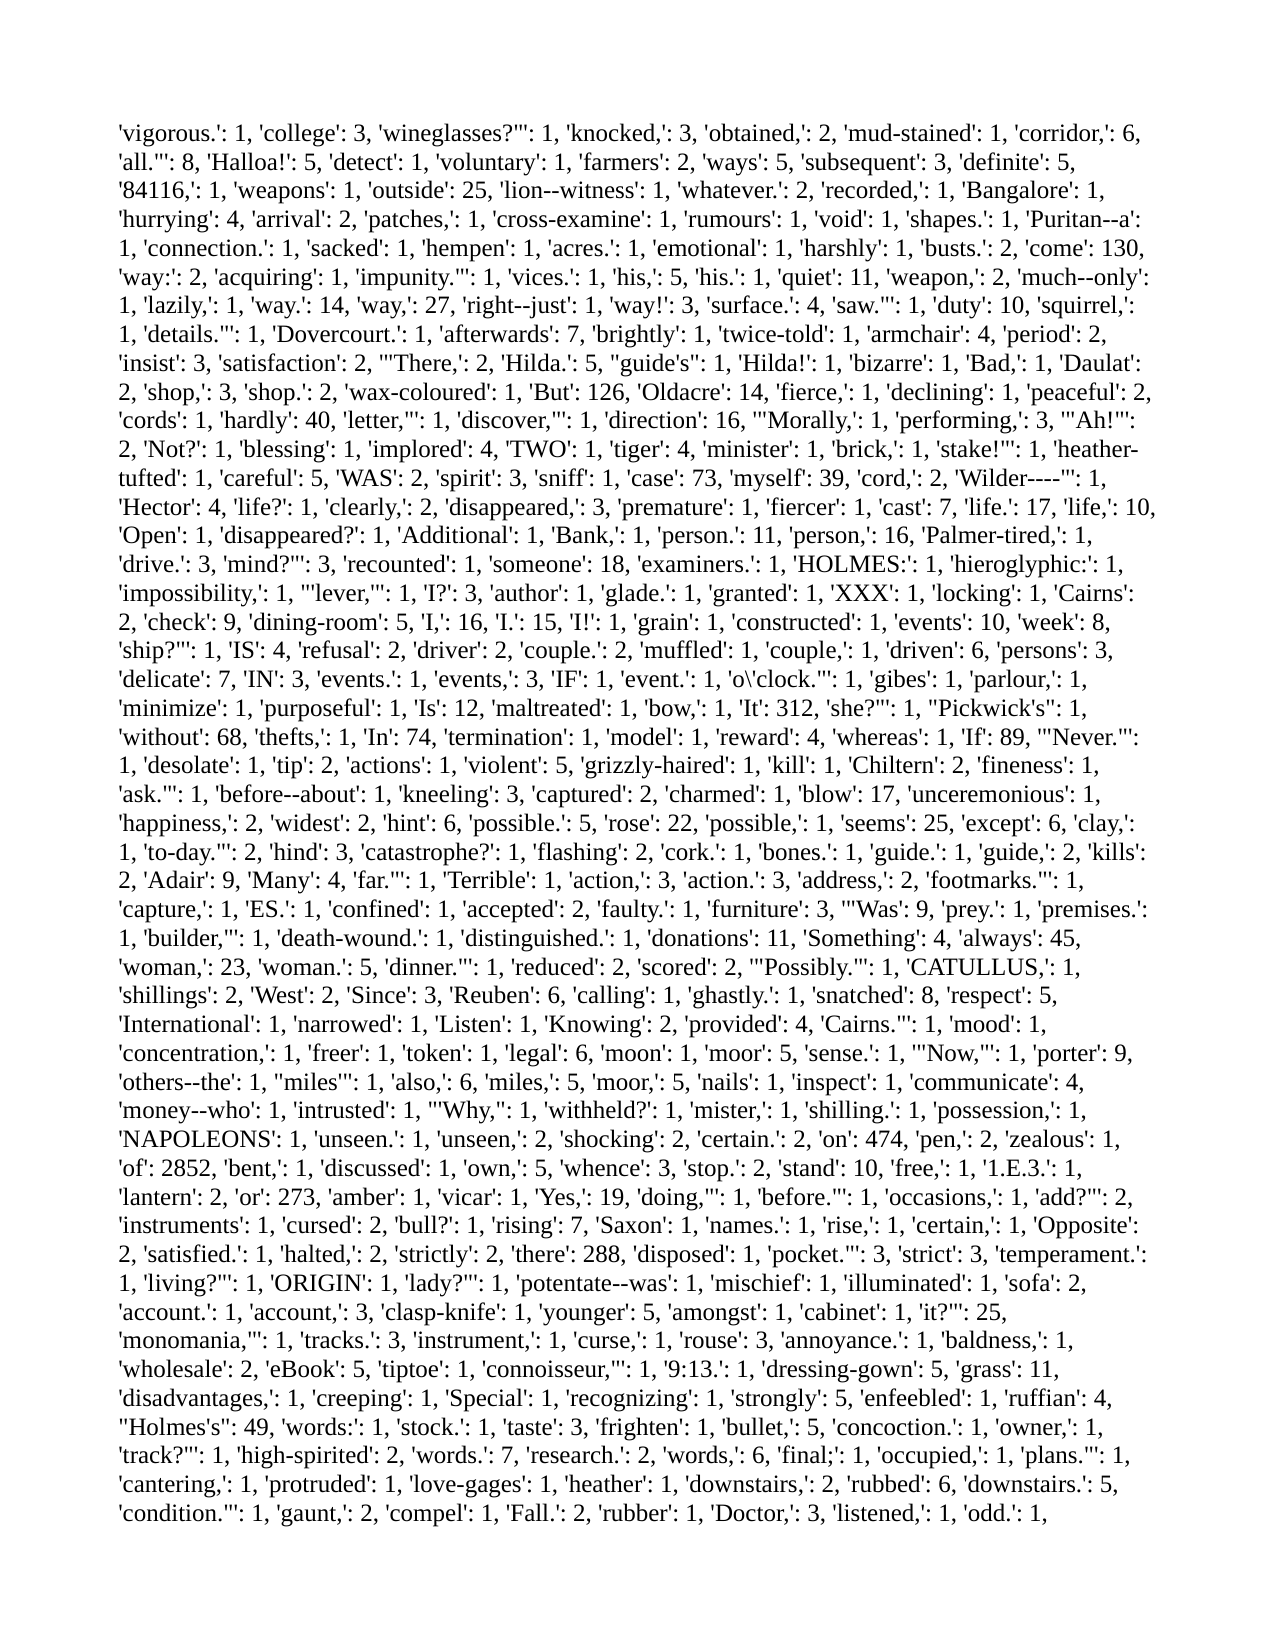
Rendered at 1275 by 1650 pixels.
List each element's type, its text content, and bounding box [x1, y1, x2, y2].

text 'vigorous.': 1, 'college': 3, 'wineglasses?"': 1, 'knocked,': 3, 'obtained,': 2, 'mud-stained': 1, 'corridor,': 6, 'all."': 8, 'Halloa!': 5, 'detect': 1, 'voluntary': 1, 'farmers': 2, 'ways': 5, 'subsequent': 3, 'definite': 5, '84116,': 1, 'weapons': 1, 'outside': 25, 'lion--witness': 1, 'whatever.': 2, 'recorded,': 1, 'Bangalore': 1, 'hurrying': 4, 'arrival': 2, 'patches,': 1, 'cross-examine': 1, 'rumours': 1, 'void': 1, 'shapes.': 1, 'Puritan--a': 1, 'connection.': 1, 'sacked': 1, 'hempen': 1, 'acres.': 1, 'emotional': 1, 'harshly': 1, 'busts.': 2, 'come': 130, 'way:': 2, 'acquiring': 1, 'impunity."': 1, 'vices.': 1, 'his,': 5, 'his.': 1, 'quiet': 11, 'weapon,': 2, 'much--only': 1, 'lazily,': 1, 'way.': 14, 'way,': 27, 'right--just': 1, 'way!': 3, 'surface.': 4, 'saw."': 1, 'duty': 10, 'squirrel,': 1, 'details."': 1, 'Dovercourt.': 1, 'afterwards': 7, 'brightly': 1, 'twice-told': 1, 'armchair': 4, 'period': 2, 'insist': 3, 'satisfaction': 2, '"There,': 2, 'Hilda.': 5, "guide's": 1, 'Hilda!': 1, 'bizarre': 1, 'Bad,': 1, 'Daulat': 2, 'shop,': 3, 'shop.': 2, 'wax-coloured': 1, 'But': 126, 'Oldacre': 14, 'fierce,': 1, 'declining': 1, 'peaceful': 2, 'cords': 1, 'hardly': 40, 'letter,"': 1, 'discover,"': 1, 'direction': 16, '"Morally,': 1, 'performing,': 3, '"Ah!"': 2, 'Not?': 1, 'blessing': 1, 'implored': 4, 'TWO': 1, 'tiger': 4, 'minister': 1, 'brick,': 1, 'stake!"': 1, 'heather-tufted': 1, 'careful': 5, 'WAS': 2, 'spirit': 3, 'sniff': 1, 'case': 73, 'myself': 39, 'cord,': 2, 'Wilder----"': 1, 'Hector': 4, 'life?': 1, 'clearly,': 2, 'disappeared,': 3, 'premature': 1, 'fiercer': 1, 'cast': 7, 'life.': 17, 'life,': 10, 'Open': 1, 'disappeared?': 1, 'Additional': 1, 'Bank,': 1, 'person.': 11, 'person,': 16, 'Palmer-tired,': 1, 'drive.': 3, 'mind?"': 3, 'recounted': 1, 'someone': 18, 'examiners.': 1, 'HOLMES:': 1, 'hieroglyphic:': 1, 'impossibility,': 1, "'lever,'": 1, 'I?': 3, 'author': 1, 'glade.': 1, 'granted': 1, 'XXX': 1, 'locking': 1, 'Cairns': 2, 'check': 9, 'dining-room': 5, 'I,': 16, 'I.': 15, 'I!': 1, 'grain': 1, 'constructed': 1, 'events': 10, 'week': 8, 'ship?"': 1, 'IS': 4, 'refusal': 2, 'driver': 2, 'couple.': 2, 'muffled': 1, 'couple,': 1, 'driven': 6, 'persons': 3, 'delicate': 7, 'IN': 3, 'events.': 1, 'events,': 3, 'IF': 1, 'event.': 1, 'o\'clock."': 1, 'gibes': 1, 'parlour,': 1, 'minimize': 1, 'purposeful': 1, 'Is': 12, 'maltreated': 1, 'bow,': 1, 'It': 312, 'she?"': 1, "Pickwick's": 1, 'without': 68, 'thefts,': 1, 'In': 74, 'termination': 1, 'model': 1, 'reward': 4, 'whereas': 1, 'If': 89, '"Never."': 1, 'desolate': 1, 'tip': 2, 'actions': 1, 'violent': 5, 'grizzly-haired': 1, 'kill': 1, 'Chiltern': 2, 'fineness': 1, 'ask."': 1, 'before--about': 1, 'kneeling': 3, 'captured': 2, 'charmed': 1, 'blow': 17, 'unceremonious': 1, 'happiness,': 2, 'widest': 2, 'hint': 6, 'possible.': 5, 'rose': 22, 'possible,': 1, 'seems': 25, 'except': 6, 'clay,': 1, 'to-day."': 2, 'hind': 3, 'catastrophe?': 1, 'flashing': 2, 'cork.': 1, 'bones.': 1, 'guide.': 1, 'guide,': 2, 'kills': 2, 'Adair': 9, 'Many': 4, 'far."': 1, 'Terrible': 1, 'action,': 3, 'action.': 3, 'address,': 2, 'footmarks."': 1, 'capture,': 1, 'ES.': 1, 'confined': 1, 'accepted': 2, 'faulty.': 1, 'furniture': 3, '"Was': 9, 'prey.': 1, 'premises.': 1, 'builder,"': 1, 'death-wound.': 1, 'distinguished.': 1, 'donations': 11, 'Something': 4, 'always': 45, 'woman,': 23, 'woman.': 5, 'dinner."': 1, 'reduced': 2, 'scored': 2, '"Possibly."': 1, 'CATULLUS,': 1, 'shillings': 2, 'West': 2, 'Since': 3, 'Reuben': 6, 'calling': 1, 'ghastly.': 1, 'snatched': 8, 'respect': 5, 'International': 1, 'narrowed': 1, 'Listen': 1, 'Knowing': 2, 'provided': 4, 'Cairns."': 1, 'mood': 1, 'concentration,': 1, 'freer': 1, 'token': 1, 'legal': 6, 'moon': 1, 'moor': 5, 'sense.': 1, '"Now,"': 1, 'porter': 9, 'others--the': 1, "miles'": 1, 'also,': 6, 'miles,': 5, 'moor,': 5, 'nails': 1, 'inspect': 1, 'communicate': 4, 'money--who': 1, 'intrusted': 1, "'Why,": 1, 'withheld?': 1, 'mister,': 1, 'shilling.': 1, 'possession,': 1, 'NAPOLEONS': 1, 'unseen.': 1, 'unseen,': 2, 'shocking': 2, 'certain.': 2, 'on': 474, 'pen,': 2, 'zealous': 1, 'of': 2852, 'bent,': 1, 'discussed': 1, 'own,': 5, 'whence': 3, 'stop.': 2, 'stand': 10, 'free,': 1, '1.E.3.': 1, 'lantern': 2, 'or': 273, 'amber': 1, 'vicar': 1, 'Yes,': 19, 'doing,"': 1, 'before."': 1, 'occasions,': 1, 'add?"': 2, 'instruments': 1, 'cursed': 2, 'bull?': 1, 'rising': 7, 'Saxon': 1, 'names.': 1, 'rise,': 1, 'certain,': 1, 'Opposite': 2, 'satisfied.': 1, 'halted,': 2, 'strictly': 2, 'there': 288, 'disposed': 1, 'pocket."': 3, 'strict': 3, 'temperament.': 1, 'living?"': 1, 'ORIGIN': 1, 'lady?"': 1, 'potentate--was': 1, 'mischief': 1, 'illuminated': 1, 'sofa': 2, 'account.': 1, 'account,': 3, 'clasp-knife': 1, 'younger': 5, 'amongst': 1, 'cabinet': 1, 'it?"': 25, 'monomania,"': 1, 'tracks.': 3, 'instrument,': 1, 'curse,': 1, 'rouse': 3, 'annoyance.': 1, 'baldness,': 1, 'wholesale': 2, 'eBook': 5, 'tiptoe': 1, 'connoisseur,"': 1, '9:13.': 1, 'dressing-gown': 5, 'grass': 11, 'disadvantages,': 1, 'creeping': 1, 'Special': 1, 'recognizing': 1, 'strongly': 5, 'enfeebled': 1, 'ruffian': 4, "Holmes's": 49, 'words:': 1, 'stock.': 1, 'taste': 3, 'frighten': 1, 'bullet,': 5, 'concoction.': 1, 'owner,': 1, 'track?"': 1, 'high-spirited': 2, 'words.': 7, 'research.': 2, 'words,': 6, 'final;': 1, 'occupied,': 1, 'plans."': 1, 'cantering,': 1, 'protruded': 1, 'love-gages': 1, 'heather': 1, 'downstairs,': 2, 'rubbed': 6, 'downstairs.': 5, 'condition."': 1, 'gaunt,': 2, 'compel': 1, 'Fall.': 2, 'rubber': 1, 'Doctor,': 3, 'listened,': 1, 'odd.': 1, [118, 118, 1157, 1527]
